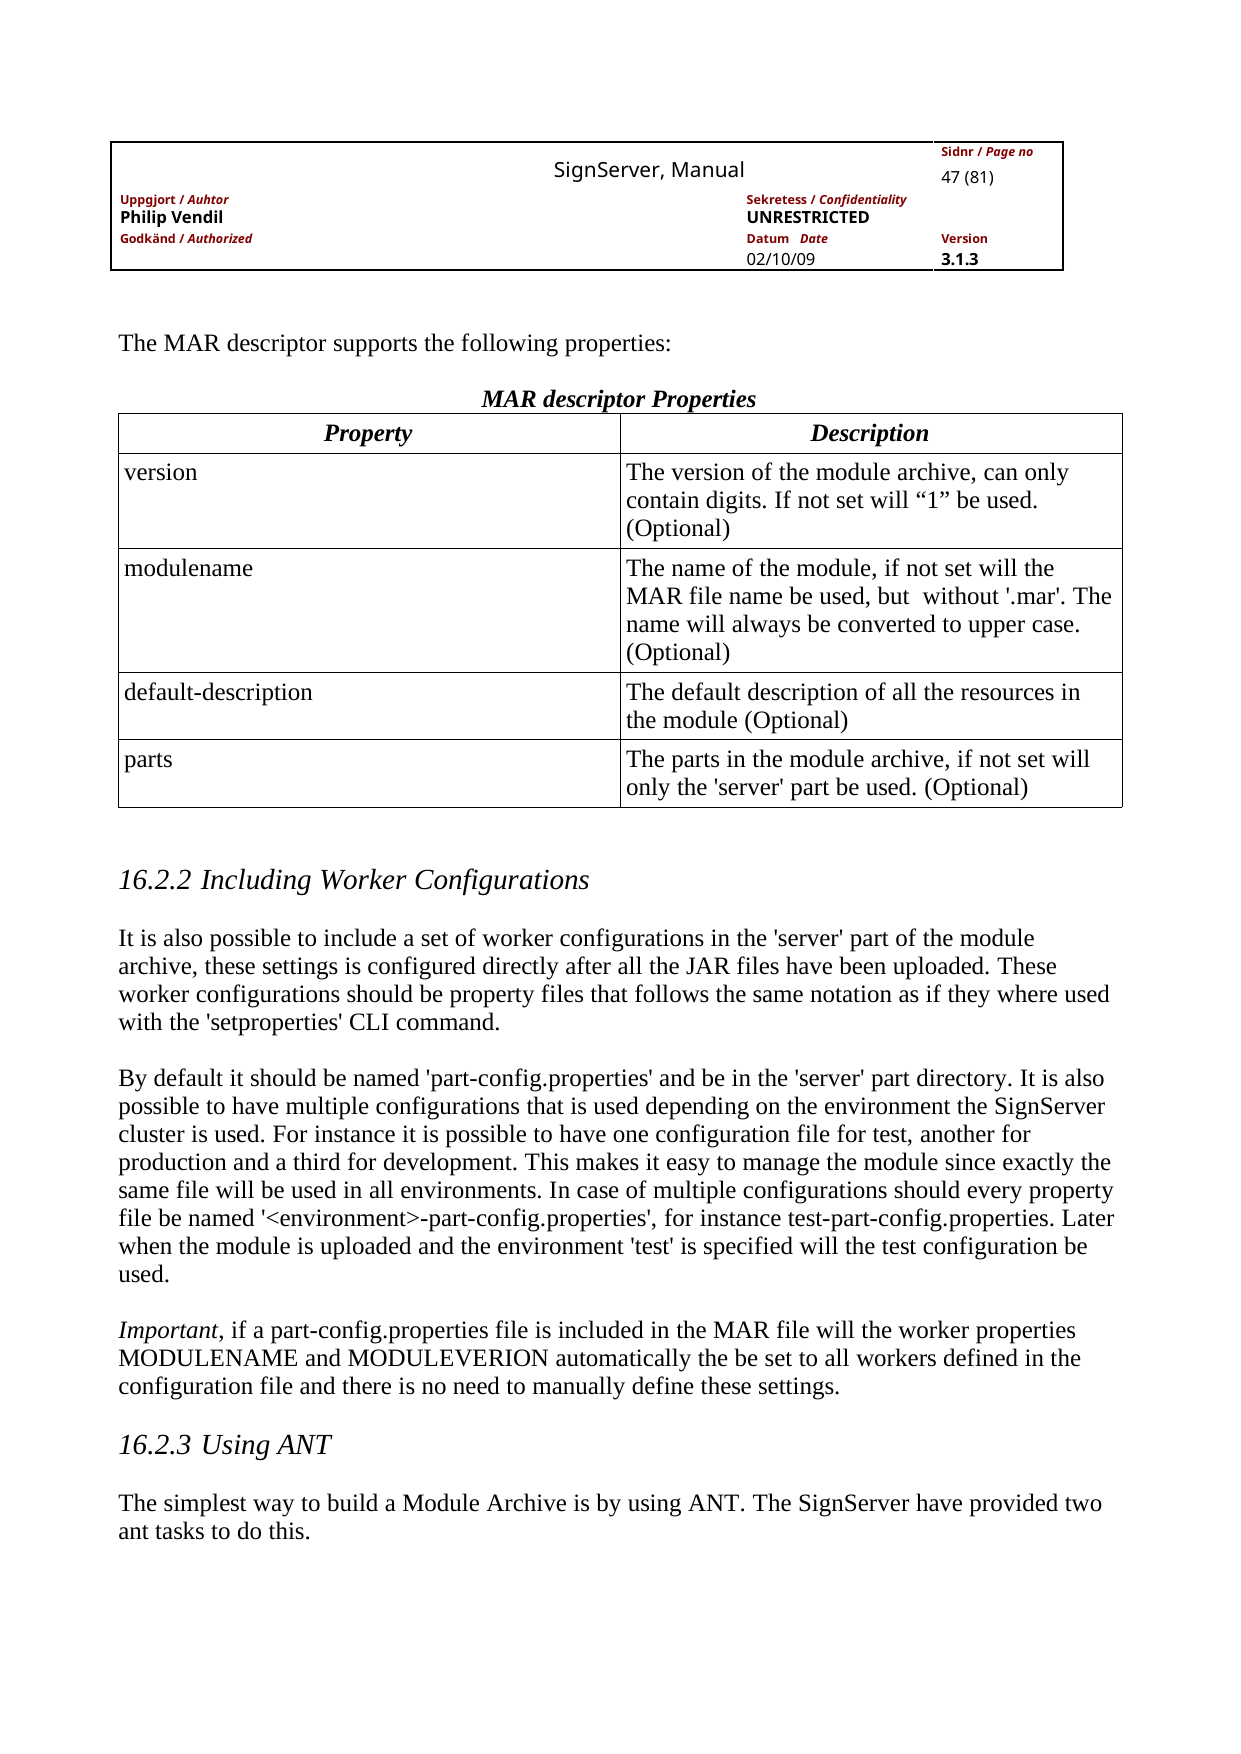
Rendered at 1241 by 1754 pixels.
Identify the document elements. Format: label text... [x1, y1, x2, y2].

table_cell The parts in the module archive, if not set will only the 'server' part be used. (Optional) [621, 740, 1122, 807]
table_cell parts [119, 740, 620, 807]
table_header Property [119, 414, 620, 453]
table_cell The default description of all the resources in the module (Optional) [621, 673, 1122, 739]
text The MAR descriptor supports the following properties: [118, 329, 1122, 357]
table_header Description [621, 414, 1122, 453]
text It is also possible to include a set of worker configurations in the 'server' part of the module archive, these settings is configured directly after all the JAR files have been uploaded. These worker configurations should be property files that follows the same notation as if they where used with the 'setproperties' CLI command. [118, 924, 1122, 1036]
text MAR descriptor Properties [118, 385, 1122, 413]
table_cell default-description [119, 673, 620, 739]
table_cell The version of the module archive, can only contain digits. If not set will “1” be used. (Optional) [621, 454, 1122, 548]
text Important, if a part-config.properties file is included in the MAR file will the worker properties MODULENAME and MODULEVERION automatically the be set to all workers defined in the configuration file and there is no need to manually define these settings. [118, 1316, 1122, 1400]
text By default it should be named 'part-config.properties' and be in the 'server' part directory. It is also possible to have multiple configurations that is used depending on the environment the SignServer cluster is used. For instance it is possible to have one configuration file for test, another for production and a third for development. This makes it easy to manage the module since exactly the same file will be used in all environments. In case of multiple configurations should every property file be named '<environment>-part-config.properties', for instance test-part-config.properties. Later when the module is uploaded and the environment 'test' is specified will the test configuration be used. [118, 1064, 1122, 1288]
table_cell version [119, 454, 620, 548]
subtitle Using ANT [118, 1428, 1122, 1461]
subtitle Including Worker Configurations [118, 863, 1122, 896]
text The simplest way to build a Module Archive is by using ANT. The SignServer have provided two ant tasks to do this. [118, 1488, 1122, 1544]
table_cell The name of the module, if not set will the MAR file name be used, but without '.mar'. The name will always be converted to upper case. (Optional) [621, 549, 1122, 672]
table_cell modulename [119, 549, 620, 672]
